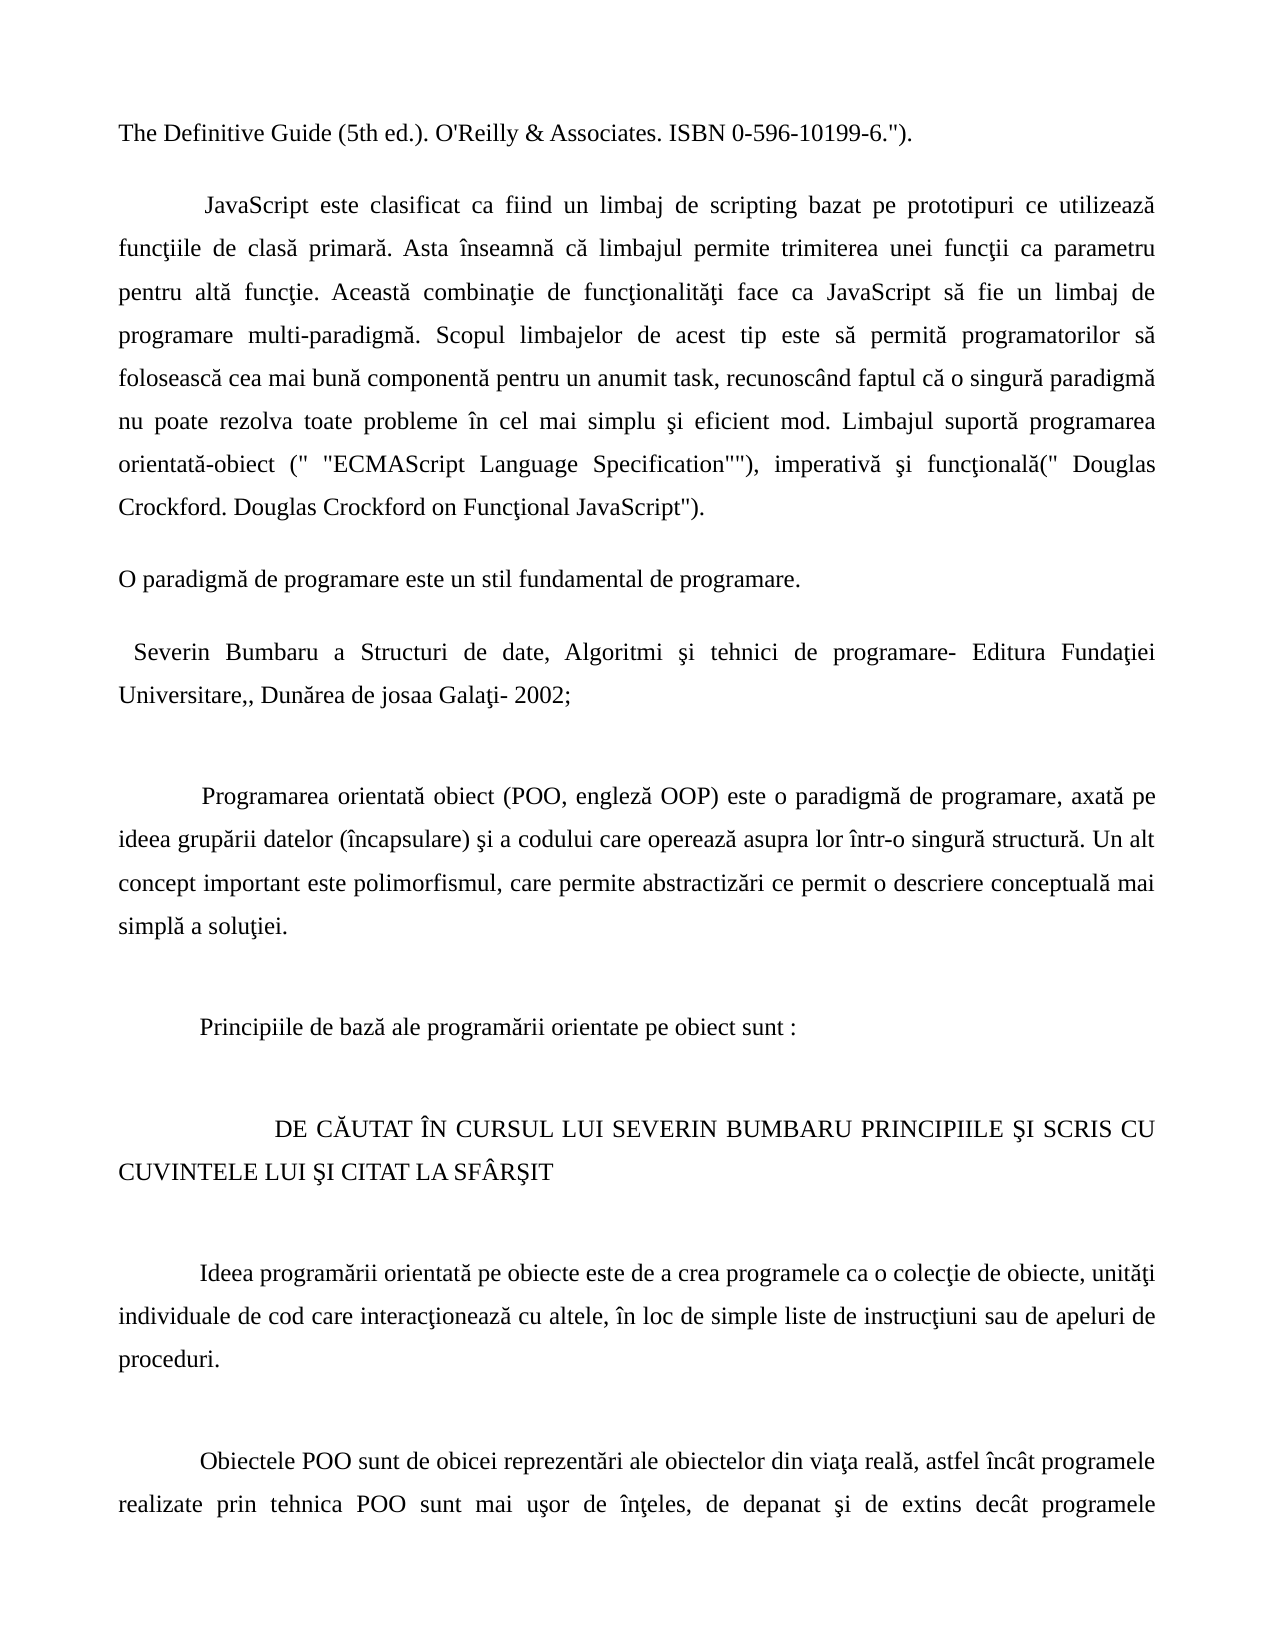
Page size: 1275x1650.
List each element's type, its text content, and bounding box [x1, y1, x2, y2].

subtitle Obiectele POO sunt de obicei reprezentări ale obiectelor din viaţa reală, astfel încât programele realizate prin tehnica POO sunt mai uşor de înţeles, de depanat şi de extins decât programele [118, 1446, 1157, 1518]
subtitle Programarea orientată obiect (POO, engleză OOP) este o paradigmă de programare, axată pe ideea grupării datelor (încapsulare) şi a codului care operează asupra lor într-o singură structură. Un alt concept important este polimorfismul, care permite abstractizări ce permit o descriere conceptuală mai simplă a soluţiei. [118, 781, 1157, 939]
text O paradigmă de programare este un stil fundamental de programare. [118, 564, 1157, 593]
text JavaScript este clasificat ca fiind un limbaj de scripting bazat pe prototipuri ce utilizează funcţiile de clasă primară. Asta înseamnă că limbajul permite trimiterea unei funcţii ca parametru pentru altă funcţie. Această combinaţie de funcţionalităţi face ca JavaScript să fie un limbaj de programare multi-paradigmă. Scopul limbajelor de acest tip este să permită programatorilor să folosească cea mai bună componentă pentru un anumit task, recunoscând faptul că o singură paradigmă nu poate rezolva toate probleme în cel mai simplu şi eficient mod. Limbajul suportă programarea orientată-obiect (" "ECMAScript Language Specification""), imperativă şi funcţională(" Douglas Crockford. Douglas Crockford on Funcţional JavaScript"). [118, 190, 1157, 521]
subtitle DE CĂUTAT ÎN CURSUL LUI SEVERIN BUMBARU PRINCIPIILE ŞI SCRIS CU CUVINTELE LUI ŞI CITAT LA SFÂRŞIT [118, 1114, 1157, 1186]
subtitle Ideea programării orientată pe obiecte este de a crea programele ca o colecţie de obiecte, unităţi individuale de cod care interacţionează cu altele, în loc de simple liste de instrucţiuni sau de apeluri de proceduri. [118, 1258, 1157, 1373]
subtitle Principiile de bază ale programării orientate pe obiect sunt : [118, 1012, 1157, 1041]
text Severin Bumbaru a Structuri de date, Algoritmi şi tehnici de programare- Editura Fundaţiei Universitare,, Dunărea de josaa Galaţi- 2002; [118, 637, 1157, 709]
text The Definitive Guide (5th ed.). O'Reilly & Associates. ISBN 0-596-10199-6."). [118, 118, 1157, 147]
